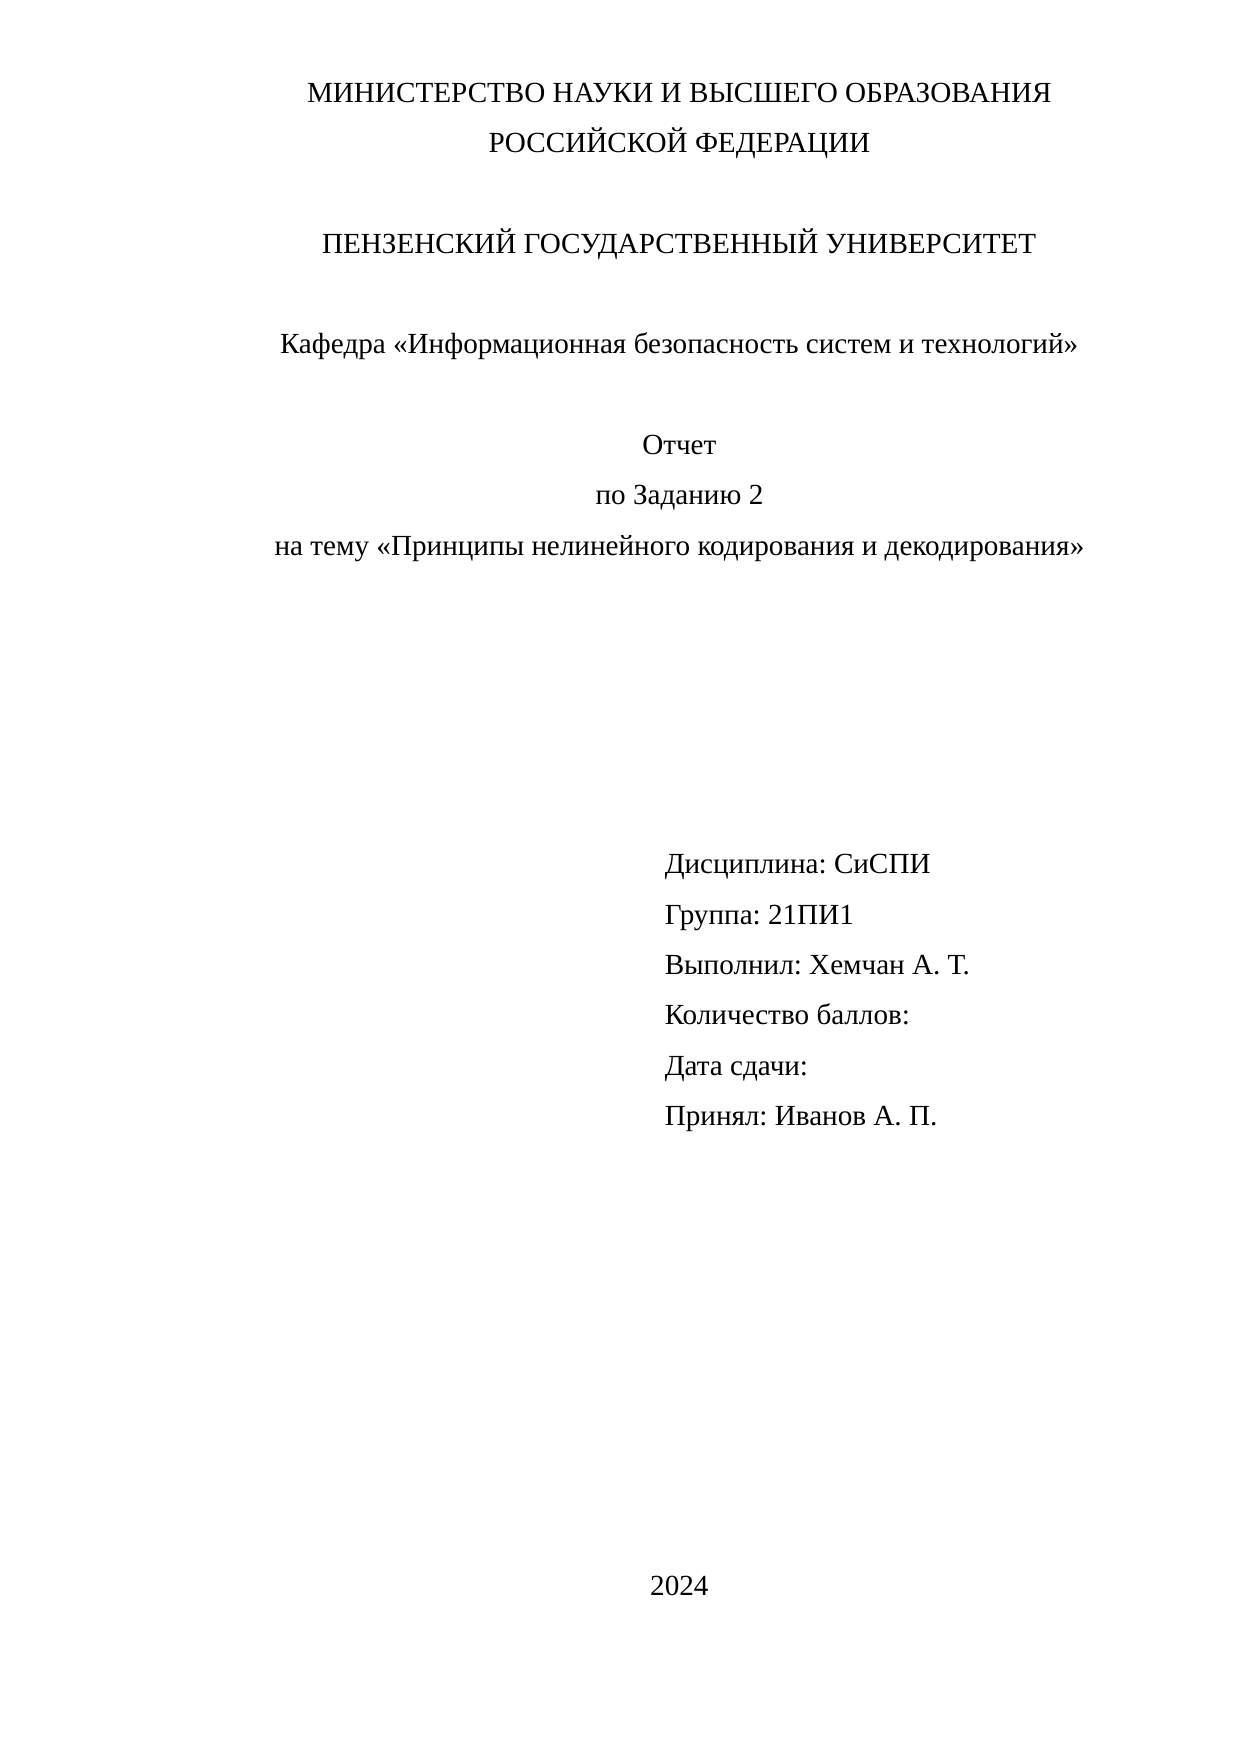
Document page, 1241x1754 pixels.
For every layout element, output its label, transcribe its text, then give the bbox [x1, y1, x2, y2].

text Выполнил: Хемчан А. Т. [591, 947, 1181, 981]
text Дисциплина: СиСПИ [591, 846, 1181, 880]
text ПЕНЗЕНСКИЙ ГОСУДАРСТВЕННЫЙ УНИВЕРСИТЕТ [177, 226, 1181, 259]
text 2024 [177, 1568, 1181, 1601]
text по Заданию 2 [177, 477, 1181, 511]
text МИНИСТЕРСТВО НАУКИ И ВЫСШЕГО ОБРАЗОВАНИЯ [177, 75, 1181, 108]
text РОССИЙСКОЙ ФЕДЕРАЦИИ [177, 125, 1181, 159]
text Группа: 21ПИ1 [591, 897, 1181, 930]
text Принял: Иванов А. П. [591, 1098, 1181, 1132]
text Отчет [177, 427, 1181, 461]
text на тему «Принципы нелинейного кодирования и декодирования» [177, 528, 1181, 561]
text Кафедра «Информационная безопасность систем и технологий» [177, 327, 1181, 360]
text Количество баллов: [591, 997, 1181, 1031]
text Дата сдачи: [591, 1048, 1181, 1081]
